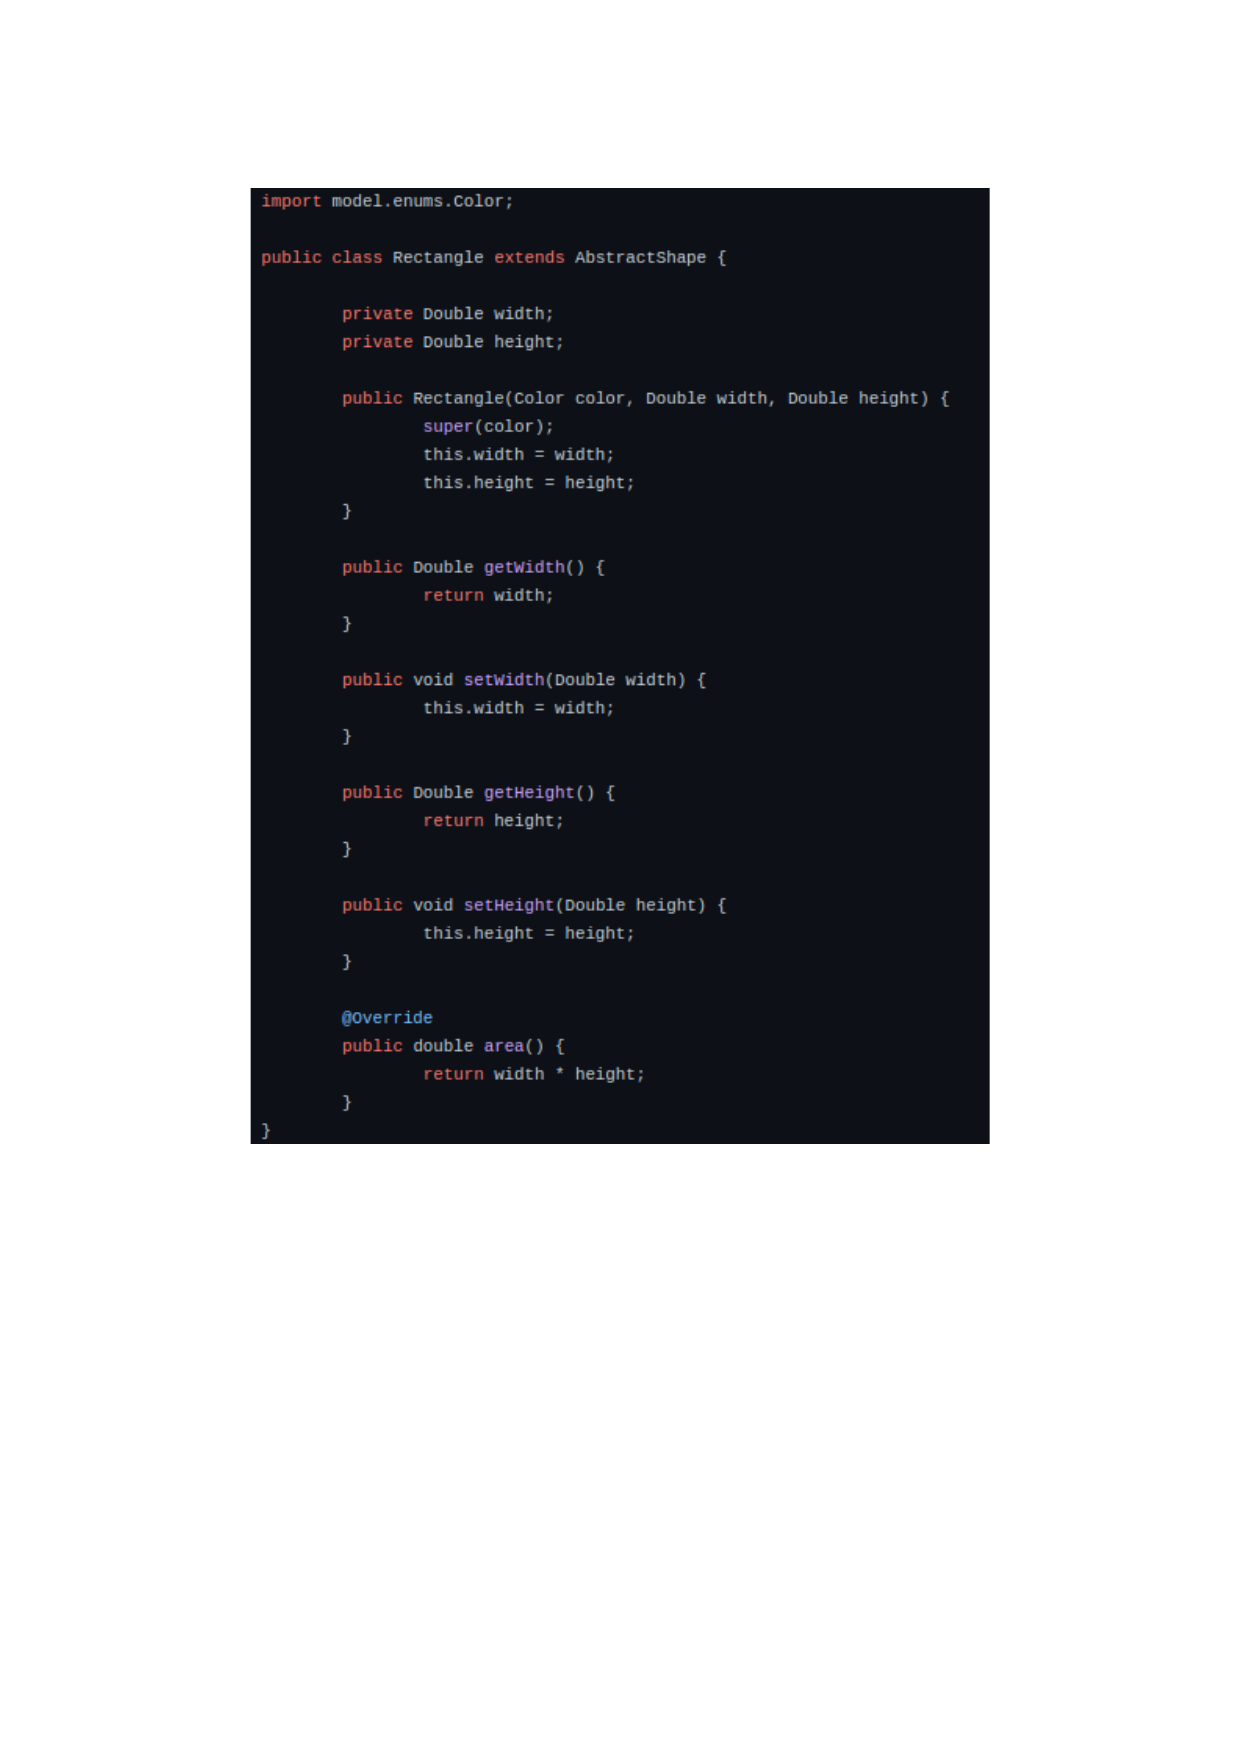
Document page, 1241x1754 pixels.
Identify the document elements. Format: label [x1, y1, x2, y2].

picture [250, 188, 990, 1144]
